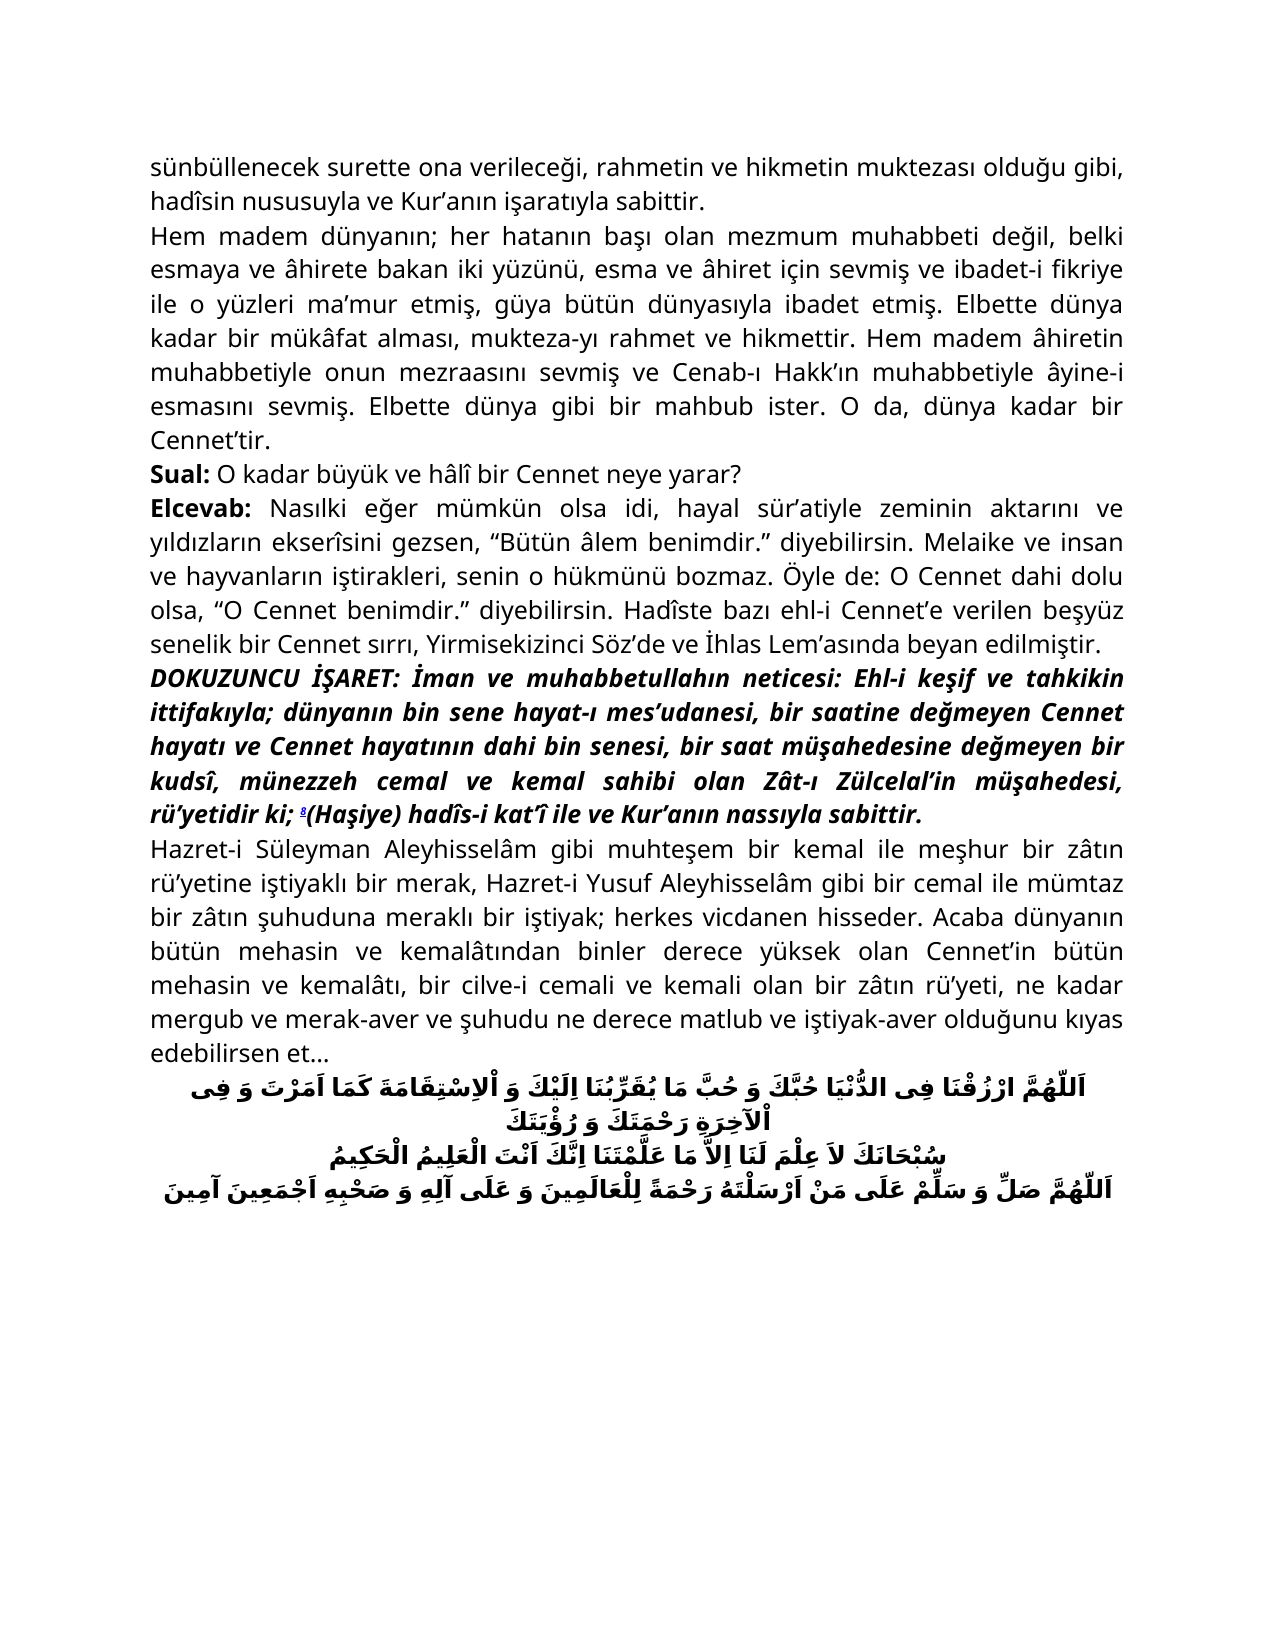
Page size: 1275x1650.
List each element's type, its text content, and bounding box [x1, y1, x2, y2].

text Sual: O kadar büyük ve hâlî bir Cennet neye yarar? [150, 457, 1125, 491]
text DOKUZUNCU İŞARET: İman ve muhabbetullahın neticesi: Ehl-i keşif ve tahkikin ittifakıyla; dünyanın bin sene hayat-ı mes’udanesi, bir saatine değmeyen Cennet hayatı ve Cennet hayatının dahi bin senesi, bir saat müşahedesine değmeyen bir kudsî, münezzeh cemal ve kemal sahibi olan Zât-ı Zülcelal’in müşahedesi, rü’yetidir ki; 8(Haşiye) hadîs-i kat’î ile ve Kur’anın nassıyla sabittir. [150, 661, 1125, 831]
text Elcevab: Nasılki eğer mümkün olsa idi, hayal sür’atiyle zeminin aktarını ve yıldızların ekserîsini gezsen, “Bütün âlem benimdir.” diyebilirsin. Melaike ve insan ve hayvanların iştirakleri, senin o hükmünü bozmaz. Öyle de: O Cennet dahi dolu olsa, “O Cennet benimdir.” diyebilirsin. Hadîste bazı ehl-i Cennet’e verilen beşyüz senelik bir Cennet sırrı, Yirmisekizinci Söz’de ve İhlas Lem’asında beyan edilmiştir. [150, 491, 1125, 661]
text Hem madem dünyanın; her hatanın başı olan mezmum muhabbeti değil, belki esmaya ve âhirete bakan iki yüzünü, esma ve âhiret için sevmiş ve ibadet-i fikriye ile o yüzleri ma’mur etmiş, güya bütün dünyasıyla ibadet etmiş. Elbette dünya kadar bir mükâfat alması, mukteza-yı rahmet ve hikmettir. Hem madem âhiretin muhabbetiyle onun mezraasını sevmiş ve Cenab-ı Hakk’ın muhabbetiyle âyine-i esmasını sevmiş. Elbette dünya gibi bir mahbub ister. O da, dünya kadar bir Cennet’tir. [150, 218, 1125, 457]
text Hazret-i Süleyman Aleyhisselâm gibi muhteşem bir kemal ile meşhur bir zâtın rü’yetine iştiyaklı bir merak, Hazret-i Yusuf Aleyhisselâm gibi bir cemal ile mümtaz bir zâtın şuhuduna meraklı bir iştiyak; herkes vicdanen hisseder. Acaba dünyanın bütün mehasin ve kemalâtından binler derece yüksek olan Cennet’in bütün mehasin ve kemalâtı, bir cilve-i cemali ve kemali olan bir zâtın rü’yeti, ne kadar mergub ve merak-aver ve şuhudu ne derece matlub ve iştiyak-aver olduğunu kıyas edebilirsen et… [150, 831, 1125, 1070]
text اَللّهُمَّ صَلِّ وَ سَلِّمْ عَلَى مَنْ اَرْسَلْتَهُ رَحْمَةً لِلْعَالَمِينَ وَ عَلَى آلِهِ وَ صَحْبِهِ اَجْمَعِينَ آمِينَ [150, 1172, 1125, 1206]
text sünbüllenecek surette ona verileceği, rahmetin ve hikmetin muktezası olduğu gibi, hadîsin nususuyla ve Kur’anın işaratıyla sabittir. [150, 150, 1125, 218]
text سُبْحَانَكَ لاَ عِلْمَ لَنَا اِلاَّ مَا عَلَّمْتَنَا اِنَّكَ اَنْتَ الْعَلِيمُ الْحَكِيمُ [150, 1138, 1125, 1172]
text اَللّهُمَّ ارْزُقْنَا فِى الدُّنْيَا حُبَّكَ وَ حُبَّ مَا يُقَرِّبُنَا اِلَيْكَ وَ اْلاِسْتِقَامَةَ كَمَا اَمَرْتَ وَ فِى اْلآخِرَةِ رَحْمَتَكَ وَ رُؤْيَتَكَ [150, 1070, 1125, 1138]
